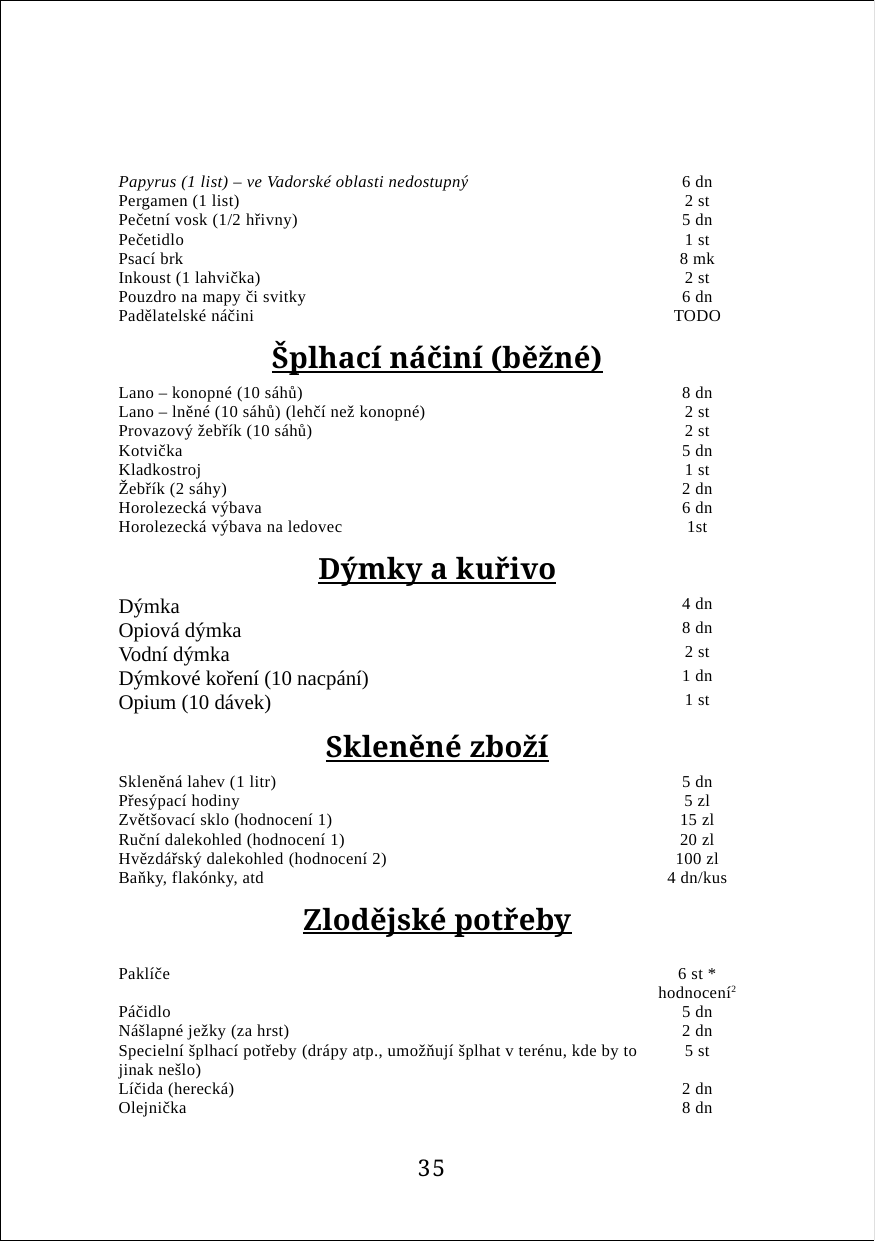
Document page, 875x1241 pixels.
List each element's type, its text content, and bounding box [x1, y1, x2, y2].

table_cell 2 st [638, 191, 756, 210]
table_cell Dýmky a kuřivo [118, 536, 756, 594]
table_cell Ruční dalekohled (hodnocení 1) [118, 829, 638, 848]
table_cell Papyrus (1 list) – ve Vadorské oblasti nedostupný [118, 172, 638, 191]
table_cell 100 zl [638, 849, 756, 868]
table_cell Přesýpací hodiny [118, 791, 638, 810]
table_cell Dýmkové koření (10 nacpání) [118, 666, 638, 690]
table_cell Páčidlo [118, 1002, 638, 1021]
table_cell Hvězdářský dalekohled (hodnocení 2) [118, 849, 638, 868]
table_cell Olejnička [118, 1098, 638, 1117]
table_cell Opium (10 dávek) [118, 690, 638, 714]
table_cell 1st [638, 517, 756, 536]
table_cell 2 st [638, 421, 756, 440]
table_cell Zlodějské potřeby [118, 887, 756, 944]
table_cell Kladkostroj [118, 460, 638, 479]
table_cell Psací brk [118, 249, 638, 268]
table_cell 8 dn [638, 1098, 756, 1117]
table_cell 2 st [638, 642, 756, 666]
table_cell 1 st [638, 460, 756, 479]
table_cell 2 dn [638, 479, 756, 498]
table_cell 2 st [638, 402, 756, 421]
table_cell 2 dn [638, 1079, 756, 1098]
table_cell 6 dn [638, 287, 756, 306]
table_cell 1 dn [638, 666, 756, 690]
table_cell Žebřík (2 sáhy) [118, 479, 638, 498]
table_cell 5 dn [638, 772, 756, 791]
table_cell Pečetidlo [118, 229, 638, 248]
table_cell 5 dn [638, 1002, 756, 1021]
table_cell Pouzdro na mapy či svitky [118, 287, 638, 306]
table_cell [638, 945, 756, 964]
table_cell 2 dn [638, 1021, 756, 1040]
table_cell Vodní dýmka [118, 642, 638, 666]
table_cell 4 dn [638, 594, 756, 618]
table_cell Horolezecká výbava na ledovec [118, 517, 638, 536]
table_cell Padělatelské náčini [118, 306, 638, 325]
table_cell 1 st [638, 690, 756, 714]
table_cell Provazový žebřík (10 sáhů) [118, 421, 638, 440]
table_cell Šplhací náčiní (běžné) [118, 325, 756, 383]
table_cell 8 dn [638, 618, 756, 642]
table_cell Kotvička [118, 440, 638, 459]
table_cell 5 dn [638, 440, 756, 459]
table_cell 6 st * hodnocení2 [638, 964, 756, 1002]
table_cell Opiová dýmka [118, 618, 638, 642]
table_cell Pečetní vosk (1/2 hřivny) [118, 210, 638, 229]
table_cell 2 st [638, 268, 756, 287]
table_cell Specielní šplhací potřeby (drápy atp., umožňují šplhat v terénu, kde by to jinak nešlo) [118, 1040, 638, 1079]
table_cell TODO [638, 306, 756, 325]
table_cell 6 dn [638, 172, 756, 191]
table_cell Paklíče [118, 964, 638, 1002]
table_cell 20 zl [638, 829, 756, 848]
table_cell 5 zl [638, 791, 756, 810]
table_cell Baňky, flakónky, atd [118, 868, 638, 887]
table_cell 8 dn [638, 383, 756, 402]
table_cell Lano – konopné (10 sáhů) [118, 383, 638, 402]
table_cell 5 dn [638, 210, 756, 229]
table_cell Líčida (herecká) [118, 1079, 638, 1098]
table_cell Dýmka [118, 594, 638, 618]
table_cell Lano – lněné (10 sáhů) (lehčí než konopné) [118, 402, 638, 421]
table_cell 6 dn [638, 498, 756, 517]
table_cell Pergamen (1 list) [118, 191, 638, 210]
table_cell 15 zl [638, 810, 756, 829]
table_cell Inkoust (1 lahvička) [118, 268, 638, 287]
table_cell 1 st [638, 229, 756, 248]
table_cell 5 st [638, 1040, 756, 1079]
table_cell Skleněné zboží [118, 714, 756, 772]
table_cell Zvětšovací sklo (hodnocení 1) [118, 810, 638, 829]
table_cell [118, 945, 638, 964]
table_cell Horolezecká výbava [118, 498, 638, 517]
table_cell 4 dn/kus [638, 868, 756, 887]
table_cell Skleněná lahev (1 litr) [118, 772, 638, 791]
table_cell 8 mk [638, 249, 756, 268]
table_cell Nášlapné ježky (za hrst) [118, 1021, 638, 1040]
